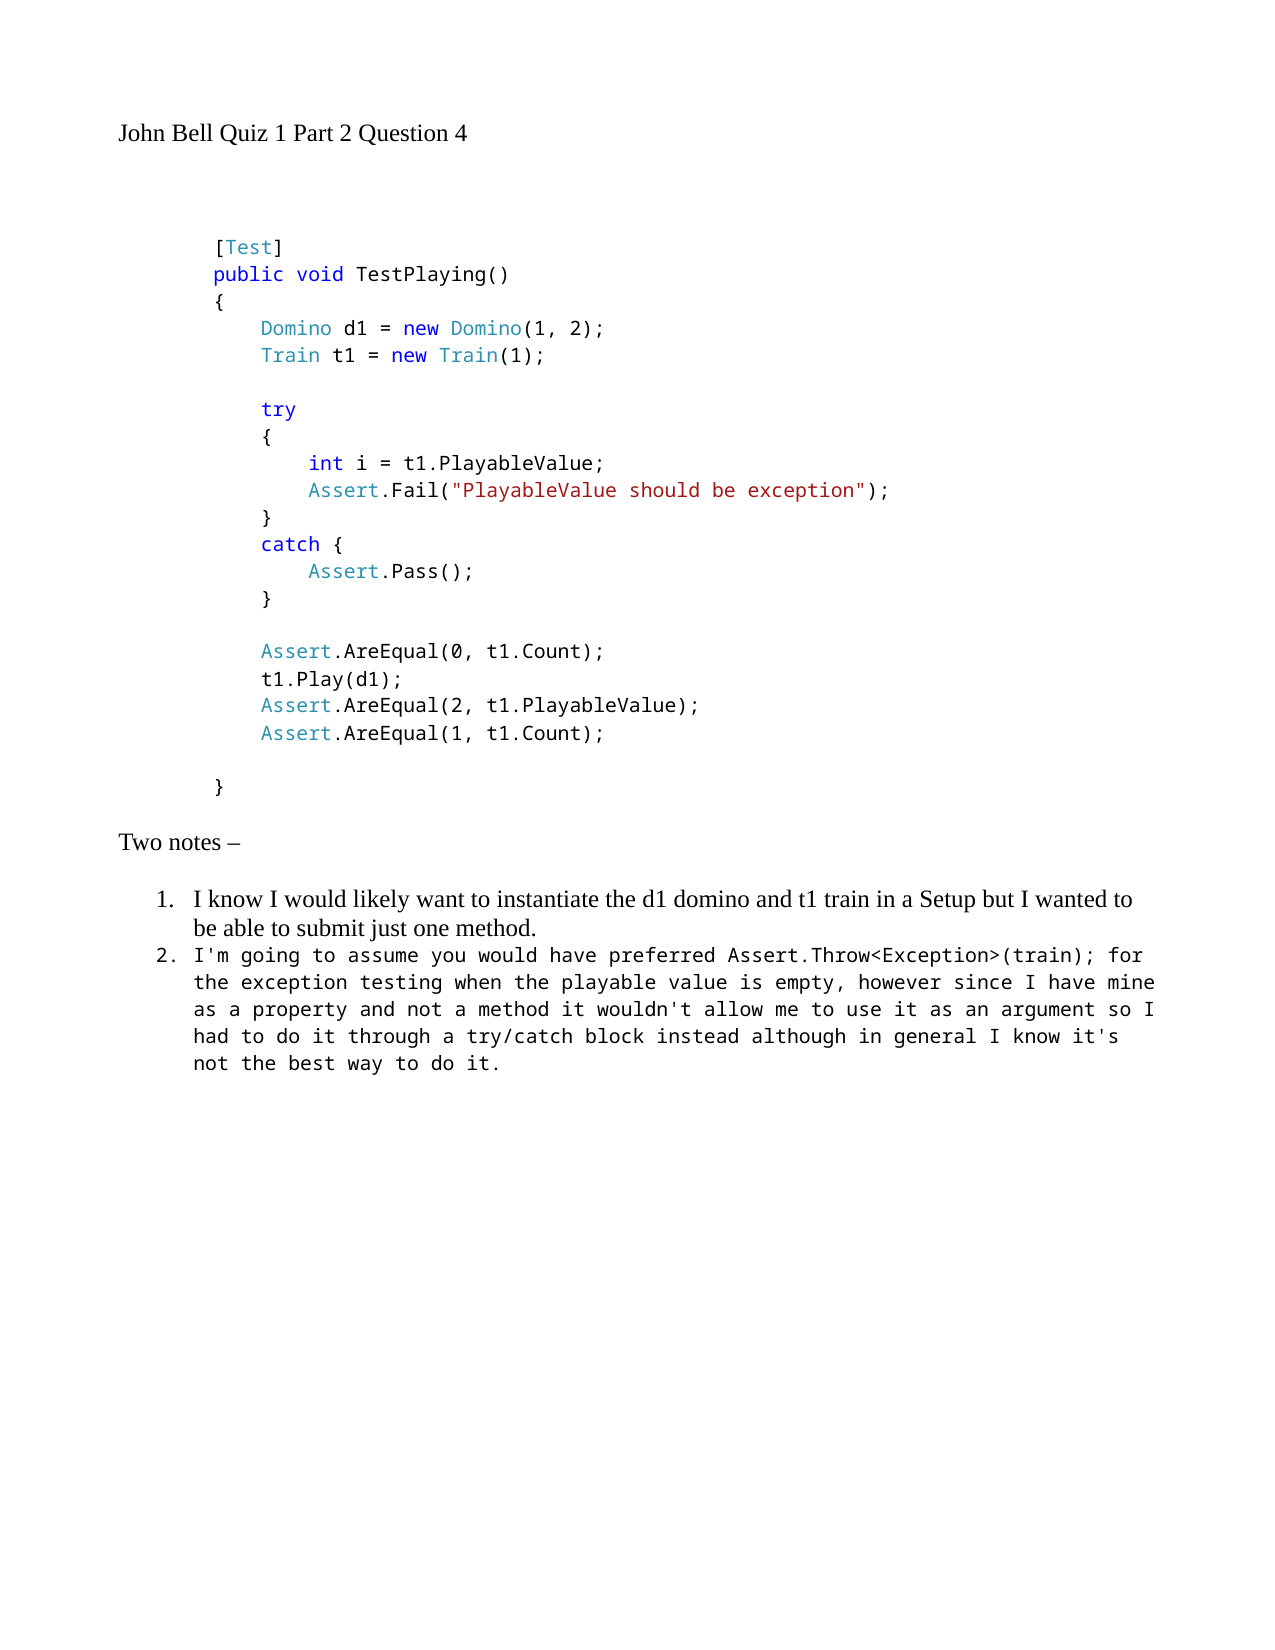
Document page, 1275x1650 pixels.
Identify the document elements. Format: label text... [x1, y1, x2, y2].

text { [118, 287, 1157, 314]
text Assert.Pass(); [118, 557, 1157, 584]
text try [118, 395, 1157, 422]
list I know I would likely want to instantiate the d1 domino and t1 train in a Setup but I wanted to be able to submit just one method. [156, 884, 1157, 942]
text int i = t1.PlayableValue; [118, 449, 1157, 476]
text Assert.AreEqual(0, t1.Count); [118, 638, 1157, 665]
text Assert.AreEqual(2, t1.PlayableValue); [118, 692, 1157, 719]
text John Bell Quiz 1 Part 2 Question 4 [118, 118, 1157, 147]
text t1.Play(d1); [118, 665, 1157, 692]
text Two notes – [118, 827, 1157, 855]
text } [118, 584, 1157, 611]
text Assert.Fail("PlayableValue should be exception"); [118, 476, 1157, 503]
text } [118, 773, 1157, 800]
text Train t1 = new Train(1); [118, 341, 1157, 368]
text Domino d1 = new Domino(1, 2); [118, 314, 1157, 341]
text { [118, 422, 1157, 449]
text catch { [118, 530, 1157, 557]
text } [118, 503, 1157, 530]
text public void TestPlaying() [118, 260, 1157, 287]
text [Test] [118, 233, 1157, 260]
list I'm going to assume you would have preferred Assert.Throw<Exception>(train); for the exception testing when the playable value is empty, however since I have mine as a property and not a method it wouldn't allow me to use it as an argument so I had to do it through a try/catch block instead although in general I know it's not the best way to do it. [156, 942, 1157, 1077]
text Assert.AreEqual(1, t1.Count); [118, 719, 1157, 746]
